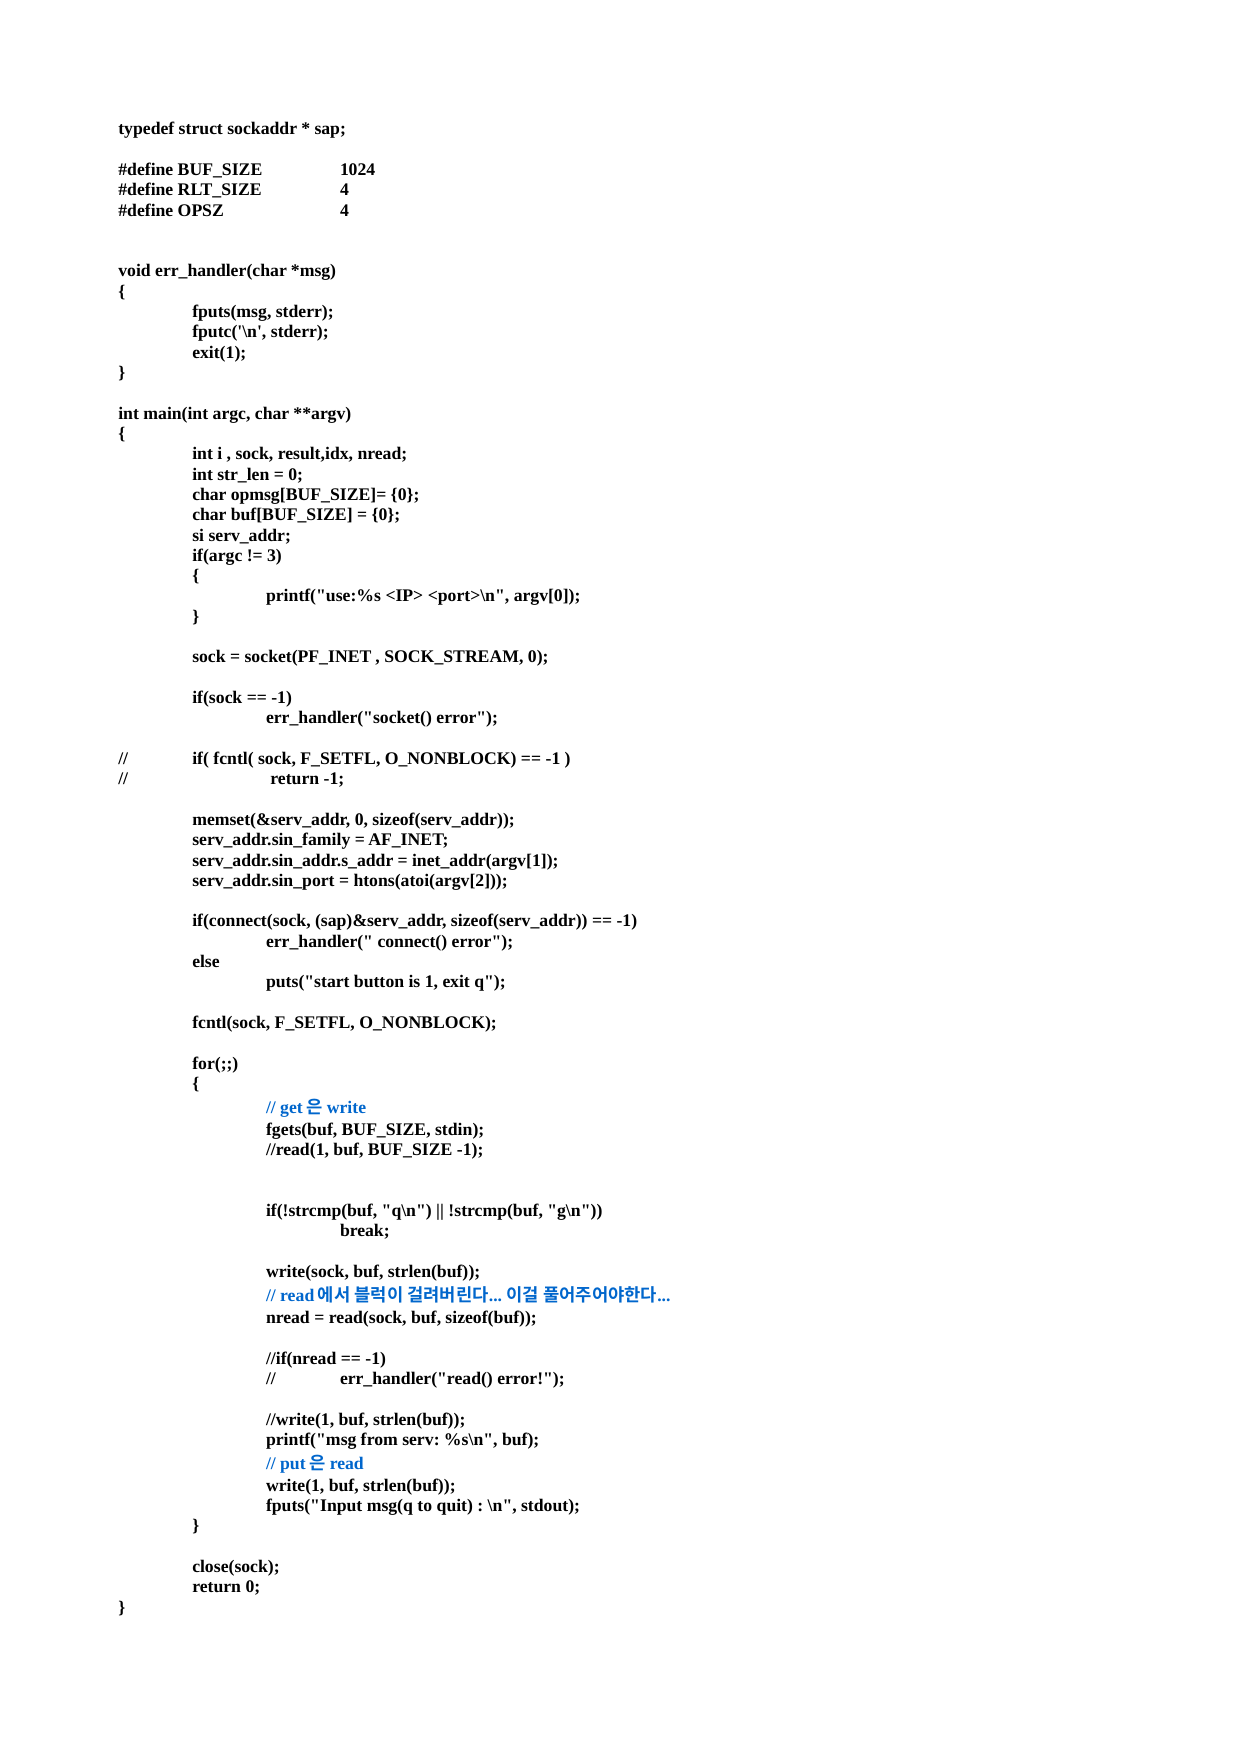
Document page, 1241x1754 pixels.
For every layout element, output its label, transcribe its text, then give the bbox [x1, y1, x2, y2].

text close(sock); [118, 1556, 1122, 1576]
text #define OPSZ 4 [118, 199, 1122, 220]
text nread = read(sock, buf, sizeof(buf)); [118, 1307, 1122, 1327]
text memset(&serv_addr, 0, sizeof(serv_addr)); [118, 809, 1122, 829]
text } [118, 362, 1122, 382]
text serv_addr.sin_family = AF_INET; [118, 829, 1122, 849]
text // return -1; [118, 768, 1122, 788]
text } [118, 1515, 1122, 1536]
text //read(1, buf, BUF_SIZE -1); [118, 1139, 1122, 1159]
text int main(int argc, char **argv) [118, 402, 1122, 423]
text exit(1); [118, 342, 1122, 362]
text { [118, 423, 1122, 443]
text void err_handler(char *msg) [118, 260, 1122, 281]
text fputs(msg, stderr); [118, 301, 1122, 321]
text write(1, buf, strlen(buf)); [118, 1475, 1122, 1495]
text si serv_addr; [118, 524, 1122, 545]
text serv_addr.sin_port = htons(atoi(argv[2])); [118, 870, 1122, 890]
text // get은 write [118, 1093, 1122, 1119]
text { [118, 281, 1122, 301]
text err_handler("socket() error"); [118, 707, 1122, 727]
text else [118, 951, 1122, 971]
text if(!strcmp(buf, "q\n") || !strcmp(buf, "g\n")) [118, 1200, 1122, 1220]
text serv_addr.sin_addr.s_addr = inet_addr(argv[1]); [118, 849, 1122, 870]
text { [118, 565, 1122, 585]
text for(;;) [118, 1052, 1122, 1073]
text err_handler(" connect() error"); [118, 931, 1122, 951]
text printf("msg from serv: %s\n", buf); [118, 1429, 1122, 1449]
text char opmsg[BUF_SIZE]= {0}; [118, 484, 1122, 504]
text return 0; [118, 1576, 1122, 1597]
text if(connect(sock, (sap)&serv_addr, sizeof(serv_addr)) == -1) [118, 910, 1122, 931]
text } [118, 1597, 1122, 1617]
text } [118, 606, 1122, 626]
text //if(nread == -1) [118, 1347, 1122, 1368]
text fputs("Input msg(q to quit) : \n", stdout); [118, 1495, 1122, 1515]
text if(sock == -1) [118, 687, 1122, 707]
text sock = socket(PF_INET , SOCK_STREAM, 0); [118, 646, 1122, 667]
text //write(1, buf, strlen(buf)); [118, 1408, 1122, 1429]
text write(sock, buf, strlen(buf)); [118, 1261, 1122, 1281]
text fcntl(sock, F_SETFL, O_NONBLOCK); [118, 1012, 1122, 1032]
text // read에서 블럭이 걸려버린다... 이걸 풀어주어야한다... [118, 1281, 1122, 1307]
text if(argc != 3) [118, 545, 1122, 565]
text typedef struct sockaddr * sap; [118, 118, 1122, 138]
text #define RLT_SIZE 4 [118, 179, 1122, 199]
text fgets(buf, BUF_SIZE, stdin); [118, 1119, 1122, 1139]
text fputc('\n', stderr); [118, 321, 1122, 342]
text char buf[BUF_SIZE] = {0}; [118, 504, 1122, 524]
text int i , sock, result,idx, nread; [118, 443, 1122, 463]
text // put은 read [118, 1449, 1122, 1475]
text // if( fcntl( sock, F_SETFL, O_NONBLOCK) == -1 ) [118, 748, 1122, 768]
text #define BUF_SIZE 1024 [118, 159, 1122, 179]
text int str_len = 0; [118, 463, 1122, 484]
text printf("use:%s <IP> <port>\n", argv[0]); [118, 585, 1122, 606]
text { [118, 1073, 1122, 1093]
text break; [118, 1220, 1122, 1241]
text // err_handler("read() error!"); [118, 1368, 1122, 1388]
text puts("start button is 1, exit q"); [118, 971, 1122, 992]
